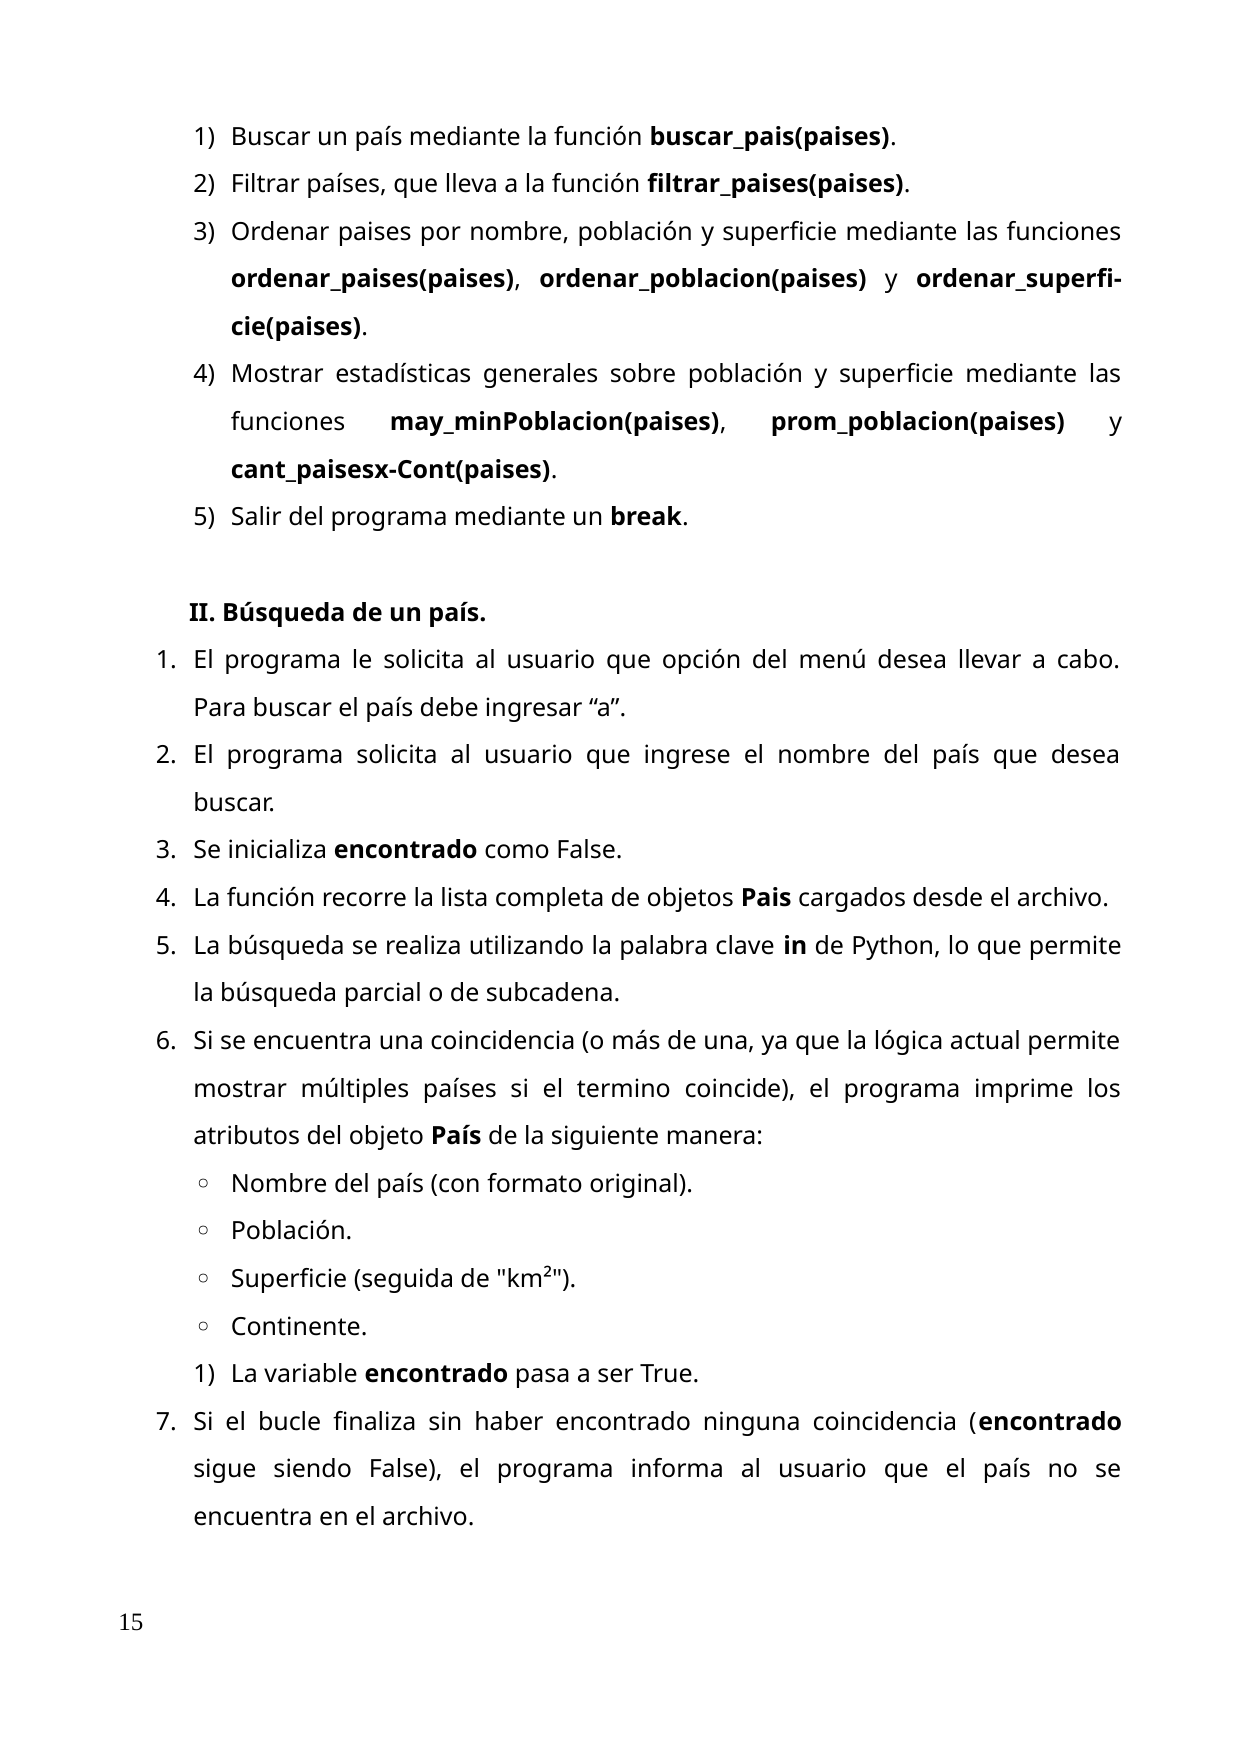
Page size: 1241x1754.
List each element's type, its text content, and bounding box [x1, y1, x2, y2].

list Se inicializa encontrado como False. [156, 832, 1122, 866]
list Población. [193, 1213, 1122, 1247]
list El programa le solicita al usuario que opción del menú desea llevar a cabo. Para buscar el país debe ingresar “a”. [156, 642, 1122, 723]
list Superficie (seguida de "km²"). [193, 1261, 1122, 1295]
list Buscar un país mediante la función buscar_pais(paises). [193, 118, 1122, 152]
list Si el bucle finaliza sin haber encontrado ninguna coincidencia (encontrado sigue siendo False), el programa informa al usuario que el país no se encuentra en el archivo. [156, 1403, 1122, 1533]
list El programa solicita al usuario que ingrese el nombre del país que desea buscar. [156, 737, 1122, 819]
text II. Búsqueda de un país. [118, 594, 1122, 628]
list La función recorre la lista completa de objetos Pais cargados desde el archivo. [156, 880, 1122, 914]
list Salir del programa mediante un break. [193, 499, 1122, 533]
list Ordenar paises por nombre, población y superficie mediante las funciones ordenar_paises(paises), ordenar_poblacion(paises) y ordenar_superfi-cie(paises). [193, 213, 1122, 343]
list Nombre del país (con formato original). [193, 1165, 1122, 1199]
list Continente. [193, 1308, 1122, 1342]
list Filtrar países, que lleva a la función filtrar_paises(paises). [193, 166, 1122, 200]
list Si se encuentra una coincidencia (o más de una, ya que la lógica actual permite mostrar múltiples países si el termino coincide), el programa imprime los atributos del objeto País de la siguiente manera: [156, 1023, 1122, 1152]
list La variable encontrado pasa a ser True. [193, 1356, 1122, 1390]
list Mostrar estadísticas generales sobre población y superficie mediante las funciones may_minPoblacion(paises), prom_poblacion(paises) y cant_paisesx-Cont(paises). [193, 356, 1122, 485]
list La búsqueda se realiza utilizando la palabra clave in de Python, lo que permite la búsqueda parcial o de subcadena. [156, 927, 1122, 1009]
